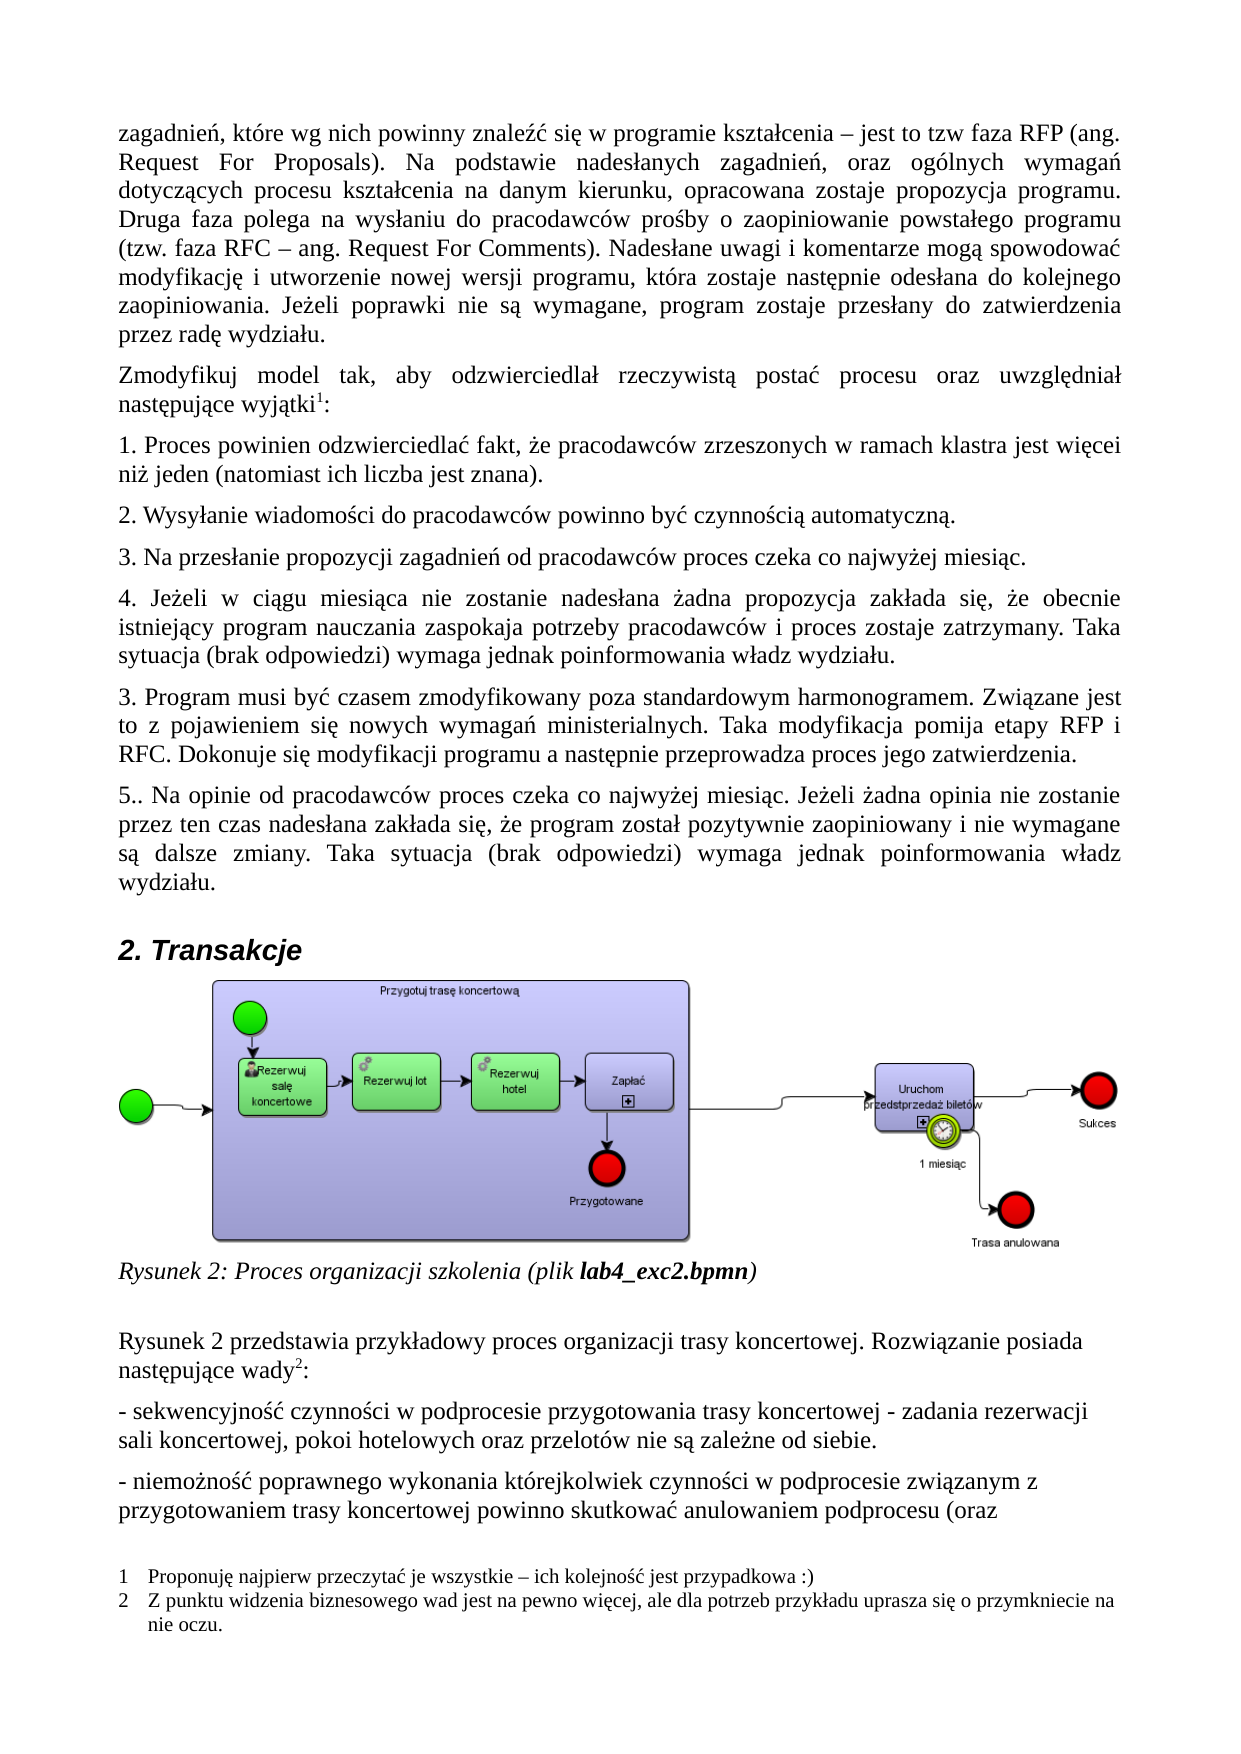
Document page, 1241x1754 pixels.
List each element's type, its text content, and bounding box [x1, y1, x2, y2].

text 4. Jeżeli w ciągu miesiąca nie zostanie nadesłana żadna propozycja zakłada się, że obecnie istniejący program nauczania zaspokaja potrzeby pracodawców i proces zostaje zatrzymany. Taka sytuacja (brak odpowiedzi) wymaga jednak poinformowania władz wydziału. [118, 583, 1122, 669]
subtitle 2. Transakcje [118, 933, 1122, 967]
text Proponuję najpierw przeczytać je wszystkie – ich kolejność jest przypadkowa :) [118, 1563, 1122, 1588]
text Zmodyfikuj model tak, aby odzwierciedlał rzeczywistą postać procesu oraz uwzględniał następujące wyjątki: [118, 361, 1122, 418]
text Rysunek 2 przedstawia przykładowy proces organizacji trasy koncertowej. Rozwiązanie posiada następujące wady: [118, 1326, 1122, 1384]
text 2. Wysyłanie wiadomości do pracodawców powinno być czynnością automatyczną. [118, 501, 1122, 529]
text 1. Proces powinien odzwierciedlać fakt, że pracodawców zrzeszonych w ramach klastra jest więcei niż jeden (natomiast ich liczba jest znana). [118, 431, 1122, 488]
text Z punktu widzenia biznesowego wad jest na pewno więcej, ale dla potrzeb przykładu uprasza się o przymkniecie na nie oczu. [118, 1588, 1122, 1636]
text 3. Program musi być czasem zmodyfikowany poza standardowym harmonogramem. Związane jest to z pojawieniem się nowych wymagań ministerialnych. Taka modyfikacja pomija etapy RFP i RFC. Dokonuje się modyfikacji programu a następnie przeprowadza proces jego zatwierdzenia. [118, 682, 1122, 768]
text 5.. Na opinie od pracodawców proces czeka co najwyżej miesiąc. Jeżeli żadna opinia nie zostanie przez ten czas nadesłana zakłada się, że program został pozytywnie zaopiniowany i nie wymagane są dalsze zmiany. Taka sytuacja (brak odpowiedzi) wymaga jednak poinformowania władz wydziału. [118, 781, 1122, 896]
text zagadnień, które wg nich powinny znaleźć się w programie kształcenia – jest to tzw faza RFP (ang. Request For Proposals). Na podstawie nadesłanych zagadnień, oraz ogólnych wymagań dotyczących procesu kształcenia na danym kierunku, opracowana zostaje propozycja programu. Druga faza polega na wysłaniu do pracodawców prośby o zaopiniowanie powstałego programu (tzw. faza RFC – ang. Request For Comments). Nadesłane uwagi i komentarze mogą spowodować modyfikację i utworzenie nowej wersji programu, która zostaje następnie odesłana do kolejnego zaopiniowania. Jeżeli poprawki nie są wymagane, program zostaje przesłany do zatwierdzenia przez radę wydziału. [118, 118, 1122, 348]
text - sekwencyjność czynności w podprocesie przygotowania trasy koncertowej - zadania rezerwacji sali koncertowej, pokoi hotelowych oraz przelotów nie są zależne od siebie. [118, 1396, 1122, 1454]
text 3. Na przesłanie propozycji zagadnień od pracodawców proces czeka co najwyżej miesiąc. [118, 542, 1122, 571]
text - niemożność poprawnego wykonania którejkolwiek czynności w podprocesie związanym z przygotowaniem trasy koncertowej powinno skutkować anulowaniem podprocesu (oraz [118, 1466, 1122, 1524]
text Rysunek 2: Proces organizacji szkolenia (plik lab4_exc2.bpmn) [118, 1257, 1122, 1285]
